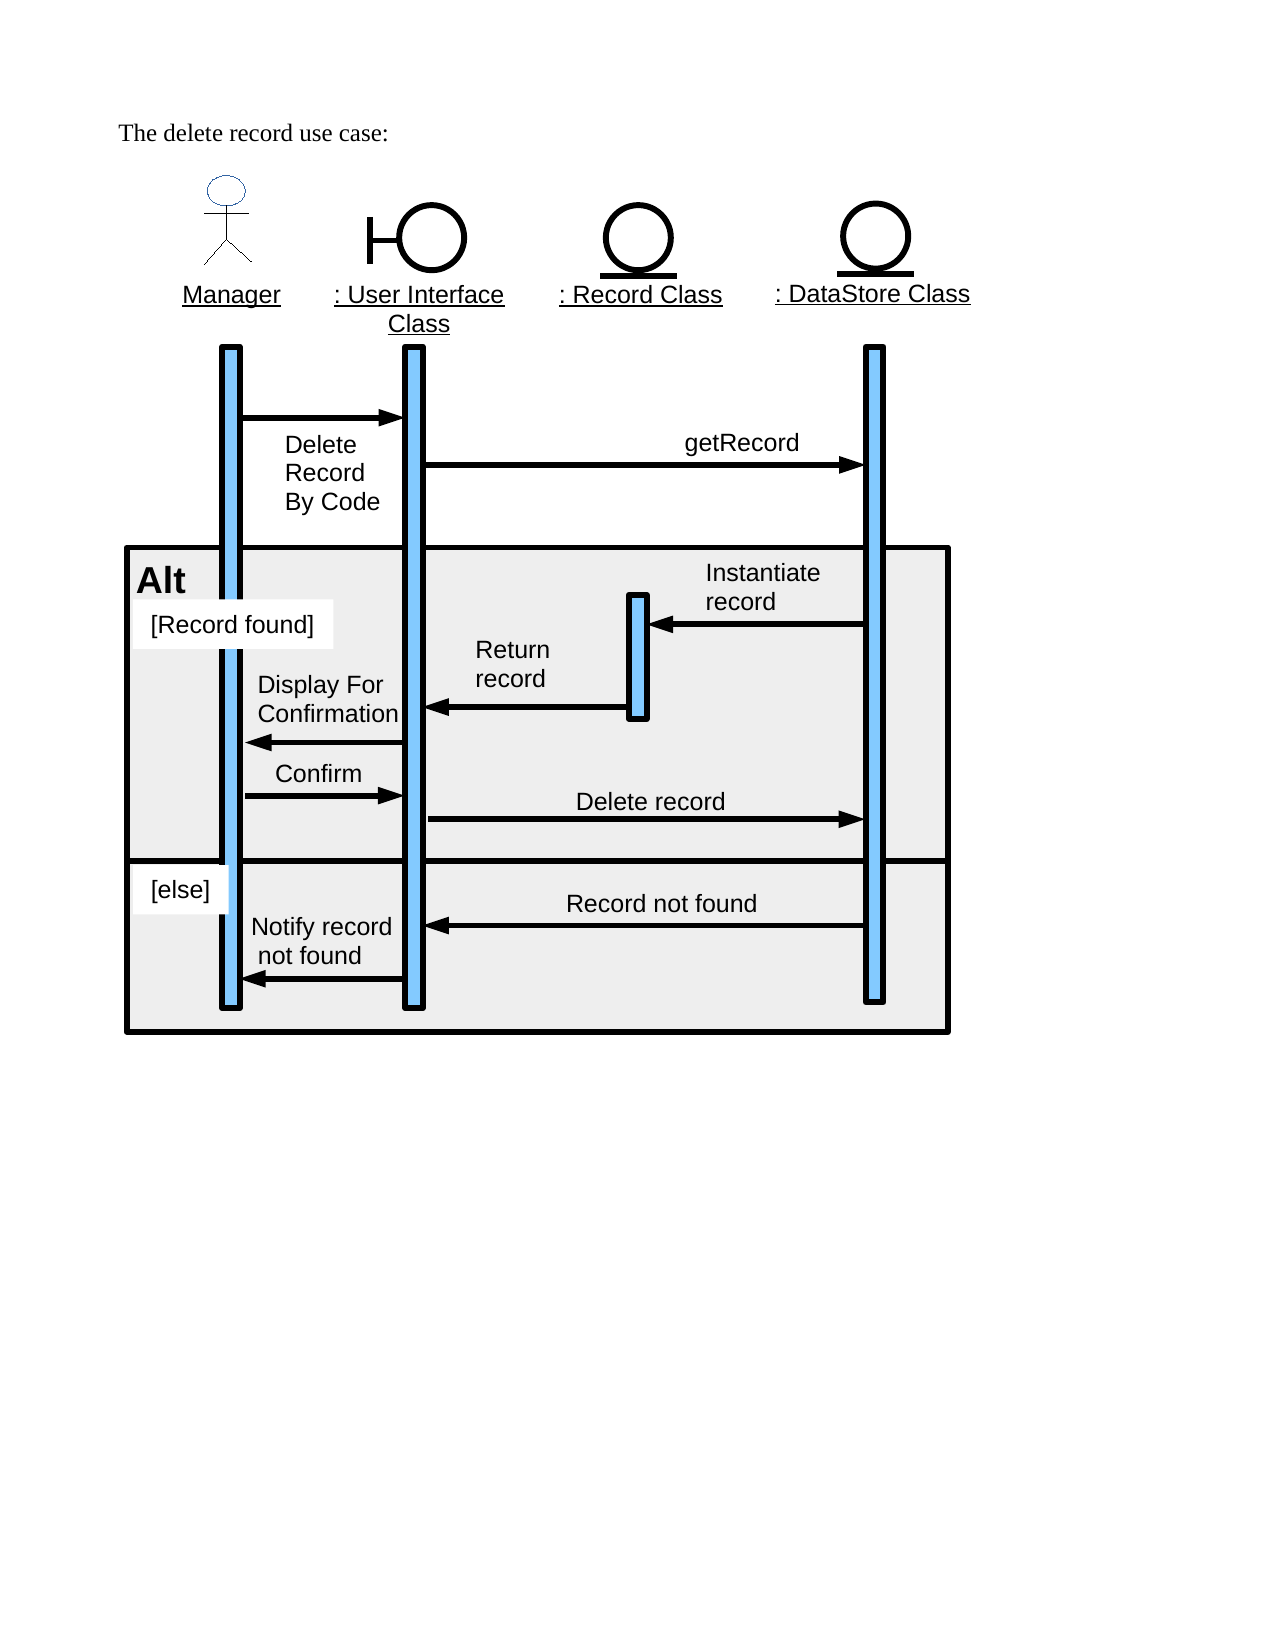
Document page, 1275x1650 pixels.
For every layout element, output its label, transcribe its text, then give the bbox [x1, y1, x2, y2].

text The delete record use case: [118, 118, 1157, 147]
